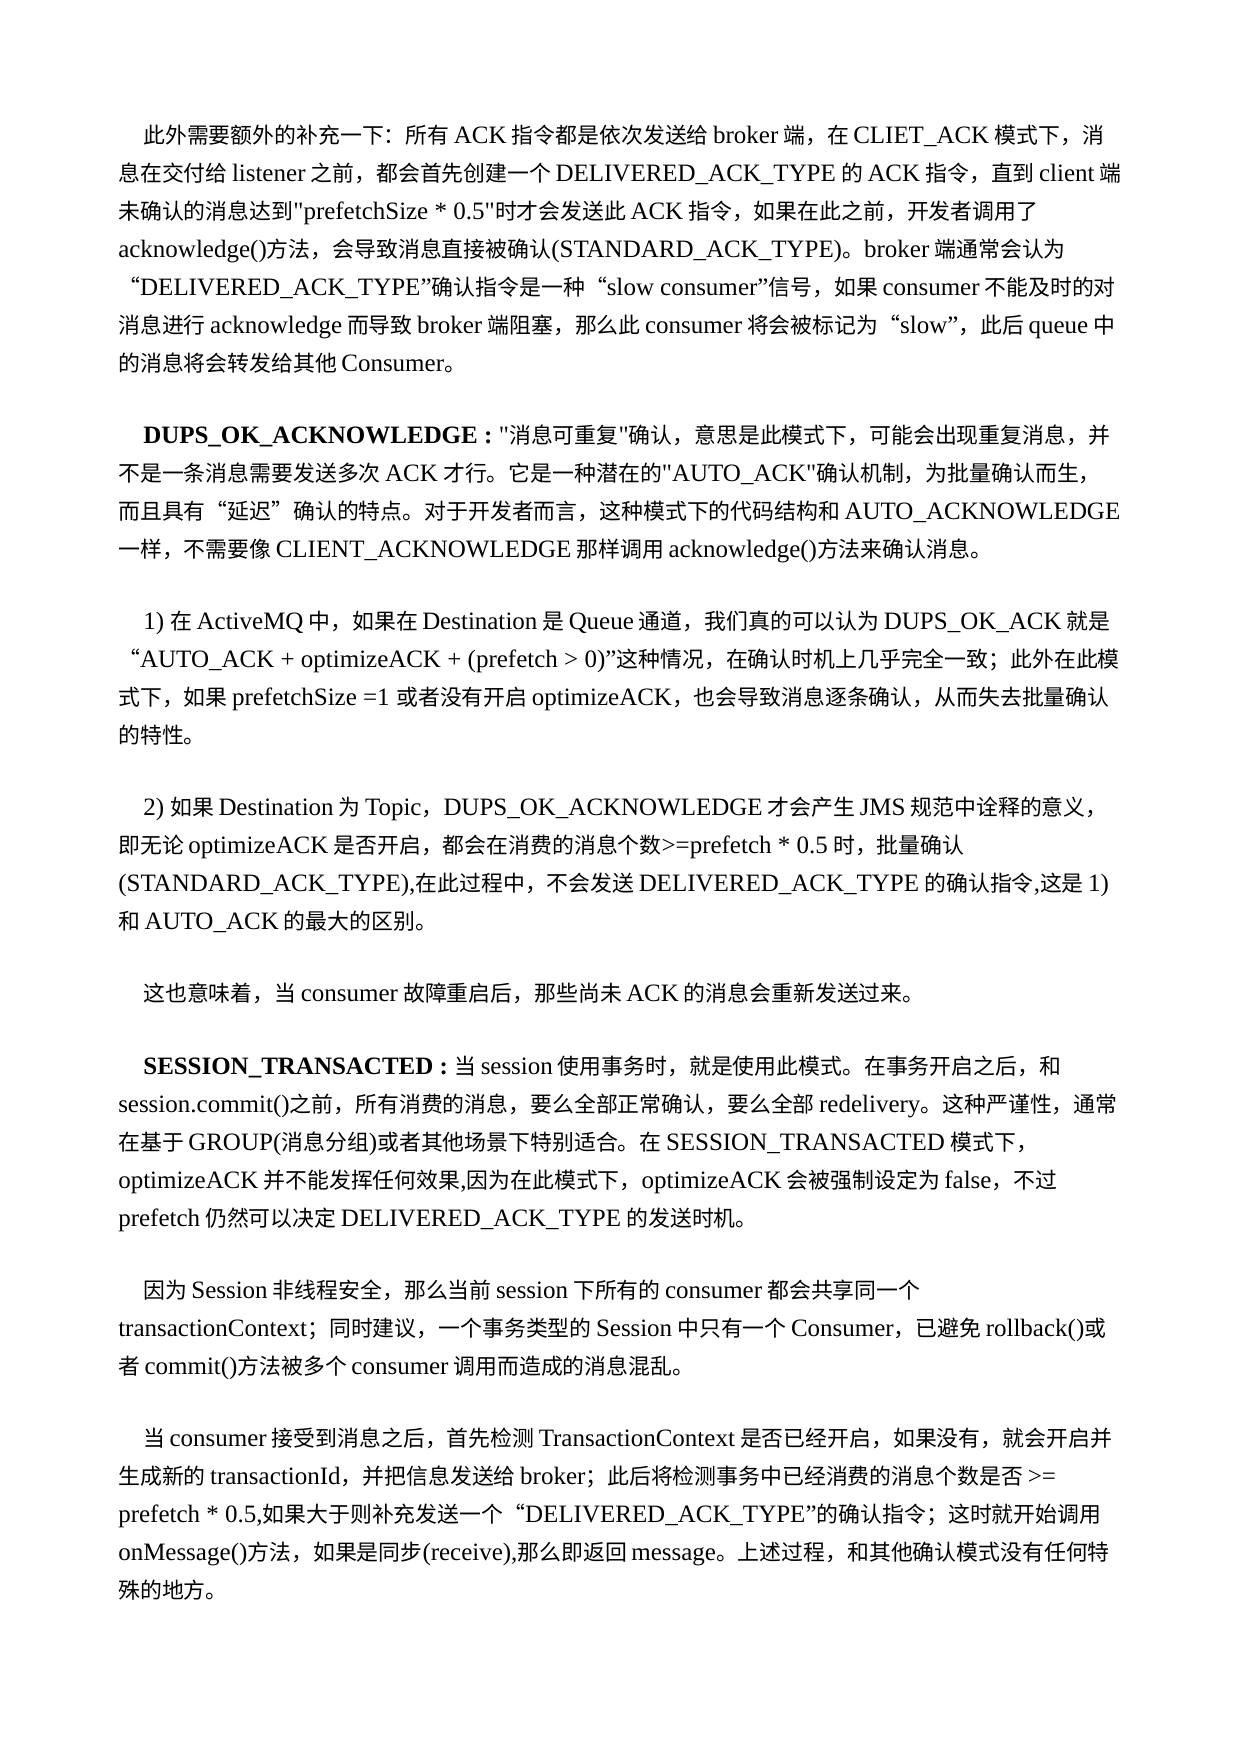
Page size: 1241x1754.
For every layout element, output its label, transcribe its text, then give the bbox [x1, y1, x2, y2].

text 当consumer接受到消息之后，首先检测TransactionContext是否已经开启，如果没有，就会开启并生成新的transactionId，并把信息发送给broker；此后将检测事务中已经消费的消息个数是否 >= prefetch * 0.5,如果大于则补充发送一个“DELIVERED_ACK_TYPE”的确认指令；这时就开始调用onMessage()方法，如果是同步(receive),那么即返回message。上述过程，和其他确认模式没有任何特殊的地方。 [118, 1421, 1122, 1604]
text 1) 在ActiveMQ中，如果在Destination是Queue通道，我们真的可以认为DUPS_OK_ACK就是“AUTO_ACK + optimizeACK + (prefetch > 0)”这种情况，在确认时机上几乎完全一致；此外在此模式下，如果prefetchSize =1 或者没有开启optimizeACK，也会导致消息逐条确认，从而失去批量确认的特性。 [118, 604, 1122, 749]
text 因为Session非线程安全，那么当前session下所有的consumer都会共享同一个transactionContext；同时建议，一个事务类型的Session中只有一个Consumer，已避免rollback()或者commit()方法被多个consumer调用而造成的消息混乱。 [118, 1273, 1122, 1380]
text 此外需要额外的补充一下：所有ACK指令都是依次发送给broker端，在CLIET_ACK模式下，消息在交付给listener之前，都会首先创建一个DELIVERED_ACK_TYPE的ACK指令，直到client端未确认的消息达到"prefetchSize * 0.5"时才会发送此ACK指令，如果在此之前，开发者调用了acknowledge()方法，会导致消息直接被确认(STANDARD_ACK_TYPE)。broker端通常会认为“DELIVERED_ACK_TYPE”确认指令是一种“slow consumer”信号，如果consumer不能及时的对消息进行acknowledge而导致broker端阻塞，那么此consumer将会被标记为“slow”，此后queue中的消息将会转发给其他Consumer。 [118, 118, 1122, 377]
text DUPS_OK_ACKNOWLEDGE : "消息可重复"确认，意思是此模式下，可能会出现重复消息，并不是一条消息需要发送多次ACK才行。它是一种潜在的"AUTO_ACK"确认机制，为批量确认而生，而且具有“延迟”确认的特点。对于开发者而言，这种模式下的代码结构和AUTO_ACKNOWLEDGE一样，不需要像CLIENT_ACKNOWLEDGE那样调用acknowledge()方法来确认消息。 [118, 418, 1122, 563]
text SESSION_TRANSACTED : 当session使用事务时，就是使用此模式。在事务开启之后，和session.commit()之前，所有消费的消息，要么全部正常确认，要么全部redelivery。这种严谨性，通常在基于GROUP(消息分组)或者其他场景下特别适合。在SESSION_TRANSACTED模式下，optimizeACK并不能发挥任何效果,因为在此模式下，optimizeACK会被强制设定为false，不过prefetch仍然可以决定DELIVERED_ACK_TYPE的发送时机。 [118, 1049, 1122, 1232]
text 这也意味着，当consumer故障重启后，那些尚未ACK的消息会重新发送过来。 [118, 976, 1122, 1008]
text 2) 如果Destination为Topic，DUPS_OK_ACKNOWLEDGE才会产生JMS规范中诠释的意义，即无论optimizeACK是否开启，都会在消费的消息个数>=prefetch * 0.5时，批量确认(STANDARD_ACK_TYPE),在此过程中，不会发送DELIVERED_ACK_TYPE的确认指令,这是1)和AUTO_ACK的最大的区别。 [118, 790, 1122, 936]
